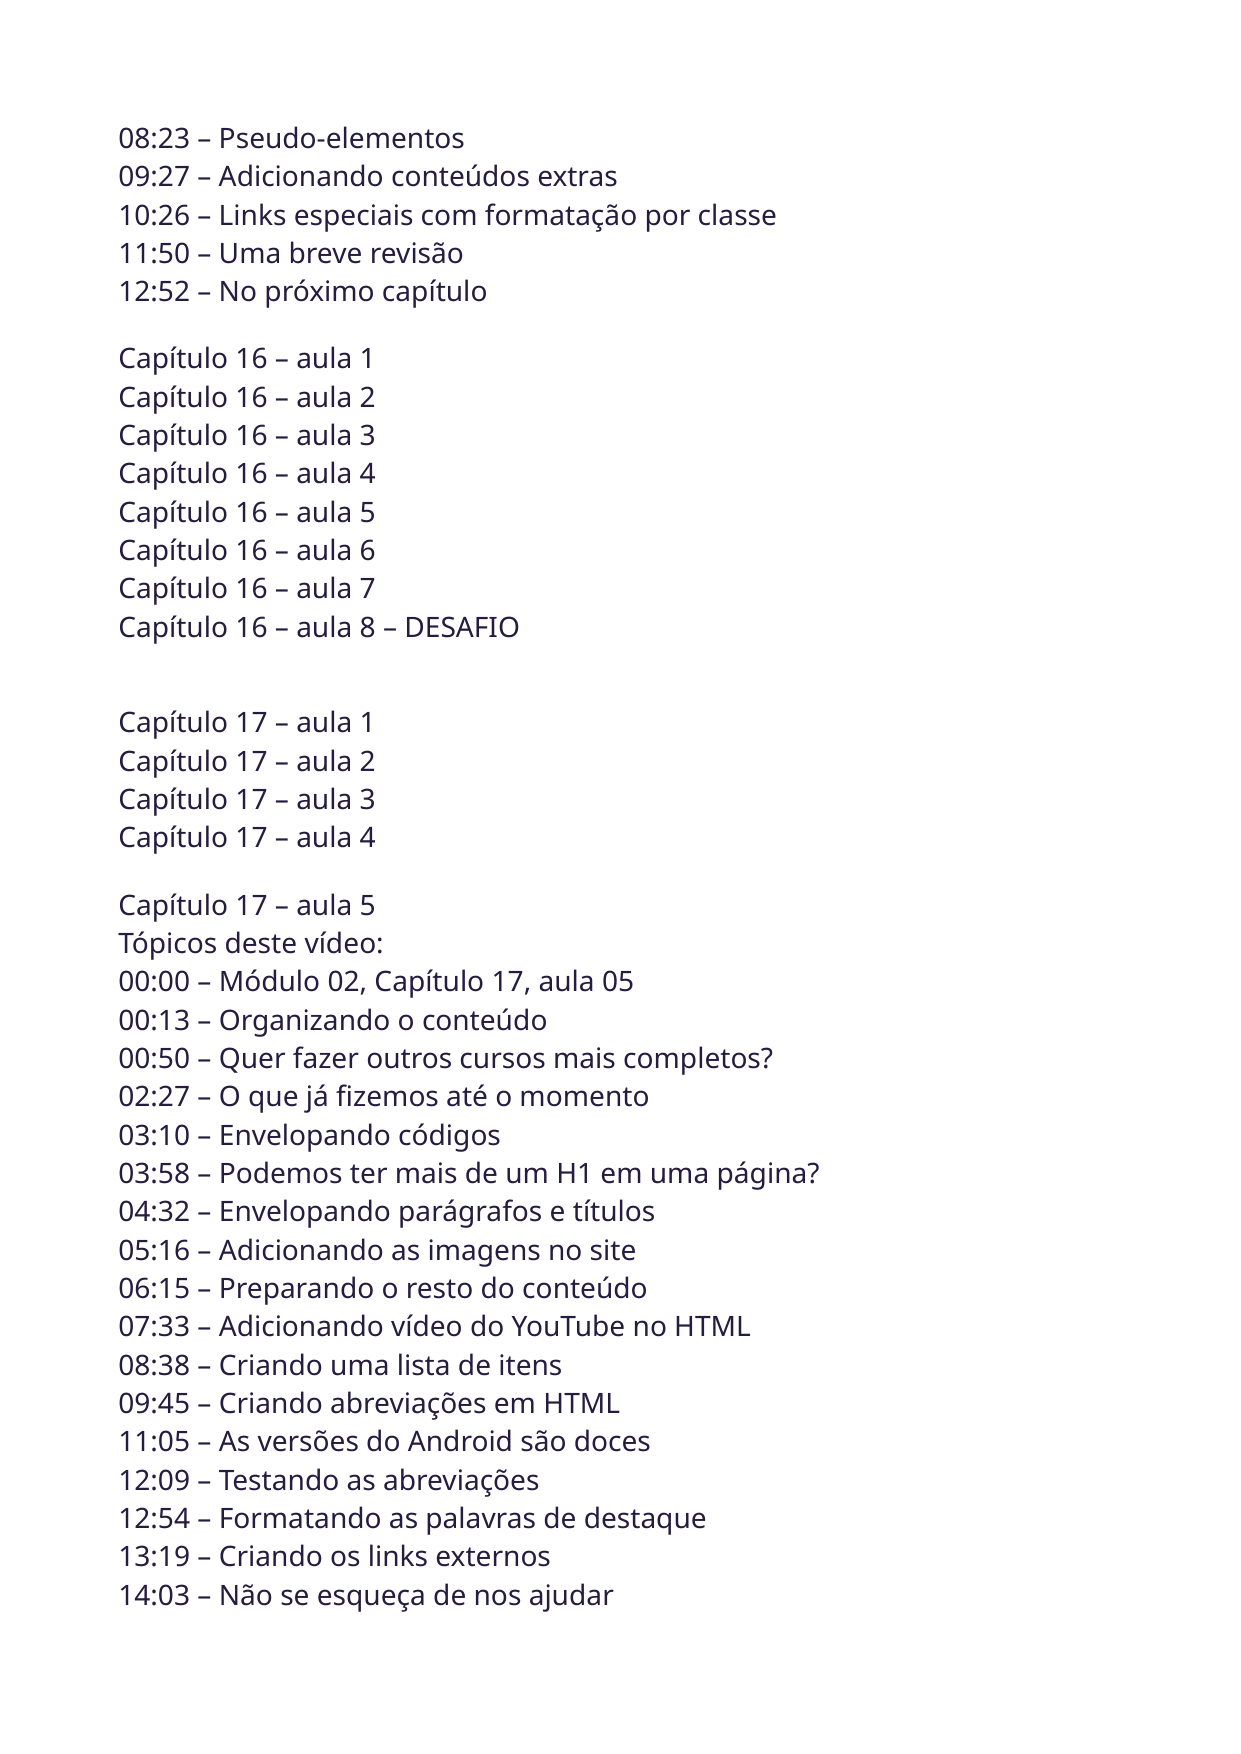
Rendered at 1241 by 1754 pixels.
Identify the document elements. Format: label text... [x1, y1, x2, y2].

text 08:23​ – Pseudo-elementos 09:27​ – Adicionando conteúdos extras 10:26​ – Links especiais com formatação por classe 11:50​ – Uma breve revisão 12:52​ – No próximo capítulo [118, 118, 1122, 310]
text Capítulo 17 – aula 5 [118, 885, 1122, 923]
text Capítulo 16 – aula 3 [118, 415, 1122, 453]
text Capítulo 16 – aula 1 [118, 338, 1122, 377]
text Capítulo 17 – aula 4 [118, 818, 1122, 856]
text Capítulo 16 – aula 2 [118, 377, 1122, 415]
text Capítulo 16 – aula 7 [118, 568, 1122, 607]
text Capítulo 16 – aula 6 [118, 530, 1122, 568]
text Capítulo 17 – aula 3 [118, 779, 1122, 818]
text Capítulo 17 – aula 1 [118, 703, 1122, 741]
text Capítulo 16 – aula 4 [118, 453, 1122, 492]
text Capítulo 16 – aula 5 [118, 492, 1122, 530]
text Capítulo 17 – aula 2 [118, 741, 1122, 779]
text Tópicos deste vídeo: 00:00 – Módulo 02, Capítulo 17, aula 05 00:13 – Organizando o conteúdo 00:50 – Quer fazer outros cursos mais completos? 02:27 – O que já fizemos até o momento 03:10 – Envelopando códigos 03:58 – Podemos ter mais de um H1 em uma página? 04:32 – Envelopando parágrafos e títulos 05:16 – Adicionando as imagens no site 06:15 – Preparando o resto do conteúdo 07:33 – Adicionando vídeo do YouTube no HTML 08:38 – Criando uma lista de itens 09:45 – Criando abreviações em HTML 11:05 – As versões do Android são doces 12:09 – Testando as abreviações 12:54 – Formatando as palavras de destaque 13:19 – Criando os links externos 14:03 – Não se esqueça de nos ajudar [118, 923, 1122, 1613]
text Capítulo 16 – aula 8 – DESAFIO [118, 607, 1122, 645]
